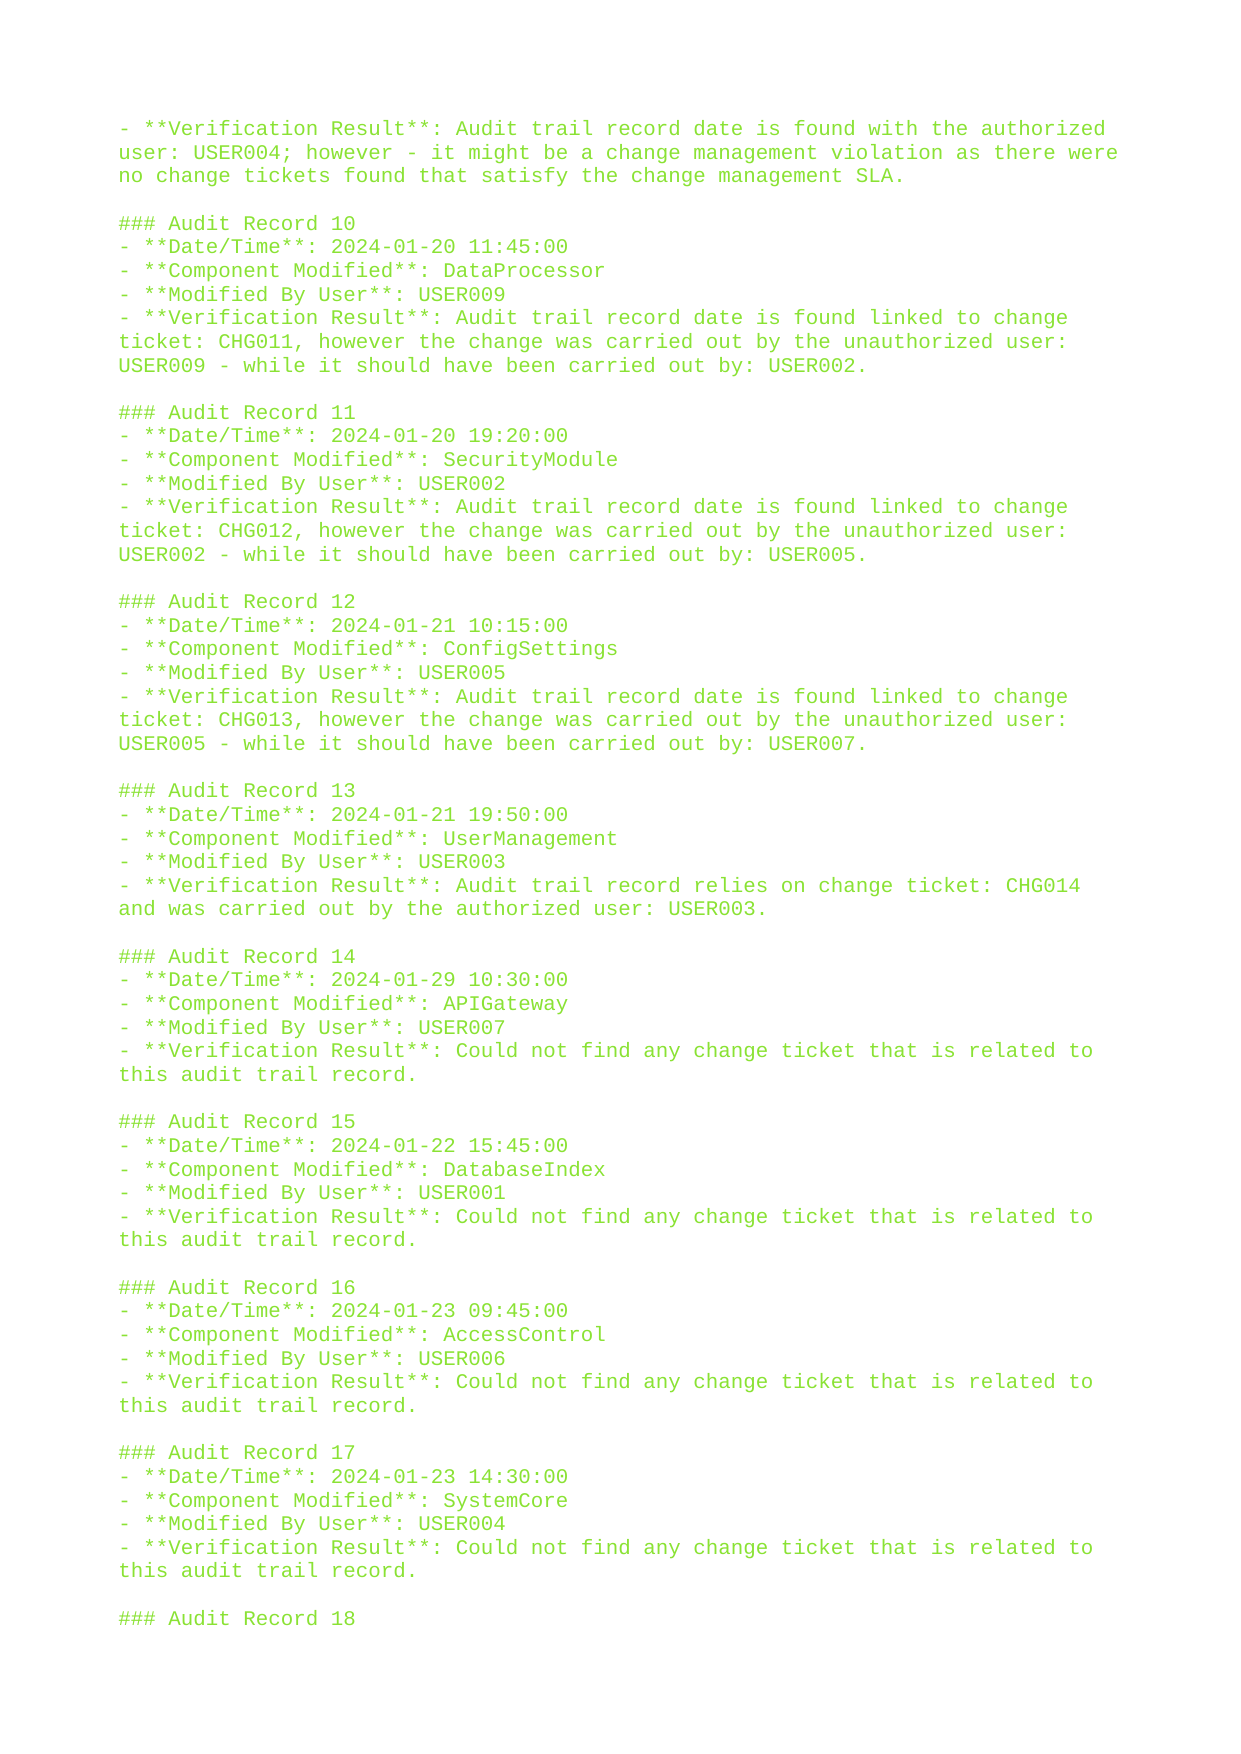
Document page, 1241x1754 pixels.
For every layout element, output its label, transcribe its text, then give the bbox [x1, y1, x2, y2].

text - **Verification Result**: Audit trail record date is found with the authorized user: USER004; however - it might be a change management violation as there were no change tickets found that satisfy the change management SLA. [118, 118, 1122, 189]
text - **Verification Result**: Could not find any change ticket that is related to this audit trail record. [118, 1206, 1122, 1253]
text ### Audit Record 15 [118, 1111, 1122, 1135]
text - **Component Modified**: SystemCore [118, 1489, 1122, 1513]
text - **Modified By User**: USER007 [118, 1017, 1122, 1040]
text - **Modified By User**: USER001 [118, 1182, 1122, 1206]
text - **Verification Result**: Audit trail record relies on change ticket: CHG014 and was carried out by the authorized user: USER003. [118, 875, 1122, 922]
text - **Component Modified**: DatabaseIndex [118, 1158, 1122, 1182]
text - **Component Modified**: SecurityModule [118, 449, 1122, 473]
text - **Modified By User**: USER003 [118, 851, 1122, 875]
text ### Audit Record 14 [118, 946, 1122, 969]
text - **Date/Time**: 2024-01-23 09:45:00 [118, 1300, 1122, 1324]
text - **Modified By User**: USER004 [118, 1513, 1122, 1537]
text ### Audit Record 11 [118, 402, 1122, 426]
text - **Date/Time**: 2024-01-21 10:15:00 [118, 615, 1122, 638]
text - **Date/Time**: 2024-01-20 19:20:00 [118, 426, 1122, 449]
text ### Audit Record 12 [118, 591, 1122, 615]
text - **Date/Time**: 2024-01-20 11:45:00 [118, 236, 1122, 260]
text - **Modified By User**: USER002 [118, 473, 1122, 496]
text - **Verification Result**: Audit trail record date is found linked to change ticket: CHG011, however the change was carried out by the unauthorized user: USER009 - while it should have been carried out by: USER002. [118, 307, 1122, 378]
text - **Modified By User**: USER009 [118, 284, 1122, 307]
text - **Verification Result**: Could not find any change ticket that is related to this audit trail record. [118, 1040, 1122, 1088]
text - **Component Modified**: UserManagement [118, 827, 1122, 851]
text - **Component Modified**: DataProcessor [118, 260, 1122, 284]
text - **Component Modified**: ConfigSettings [118, 638, 1122, 662]
text - **Modified By User**: USER005 [118, 662, 1122, 686]
text - **Component Modified**: APIGateway [118, 993, 1122, 1017]
text - **Date/Time**: 2024-01-22 15:45:00 [118, 1135, 1122, 1158]
text - **Date/Time**: 2024-01-29 10:30:00 [118, 969, 1122, 993]
text - **Verification Result**: Could not find any change ticket that is related to this audit trail record. [118, 1537, 1122, 1584]
text - **Verification Result**: Could not find any change ticket that is related to this audit trail record. [118, 1371, 1122, 1419]
text - **Component Modified**: AccessControl [118, 1324, 1122, 1348]
text ### Audit Record 17 [118, 1442, 1122, 1466]
text ### Audit Record 10 [118, 213, 1122, 236]
text ### Audit Record 13 [118, 780, 1122, 804]
text - **Verification Result**: Audit trail record date is found linked to change ticket: CHG012, however the change was carried out by the unauthorized user: USER002 - while it should have been carried out by: USER005. [118, 496, 1122, 567]
text ### Audit Record 16 [118, 1277, 1122, 1300]
text - **Verification Result**: Audit trail record date is found linked to change ticket: CHG013, however the change was carried out by the unauthorized user: USER005 - while it should have been carried out by: USER007. [118, 686, 1122, 757]
text - **Date/Time**: 2024-01-23 14:30:00 [118, 1466, 1122, 1489]
text - **Modified By User**: USER006 [118, 1348, 1122, 1371]
text - **Date/Time**: 2024-01-21 19:50:00 [118, 804, 1122, 827]
text ### Audit Record 18 [118, 1608, 1122, 1631]
